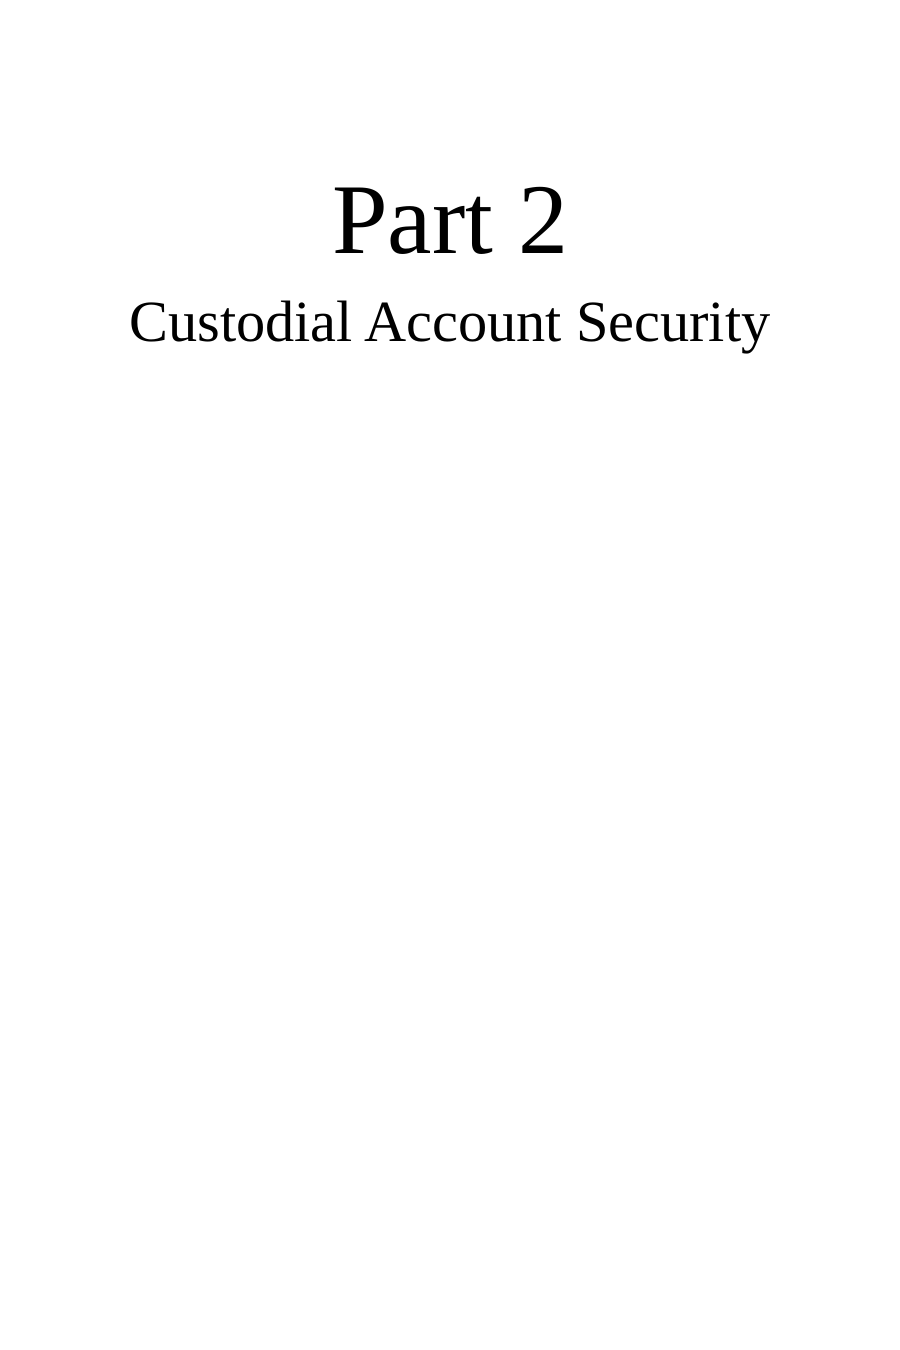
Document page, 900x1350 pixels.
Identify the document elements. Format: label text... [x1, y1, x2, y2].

subtitle Part 2 [118, 160, 782, 275]
text Custodial Account Security [118, 287, 782, 354]
